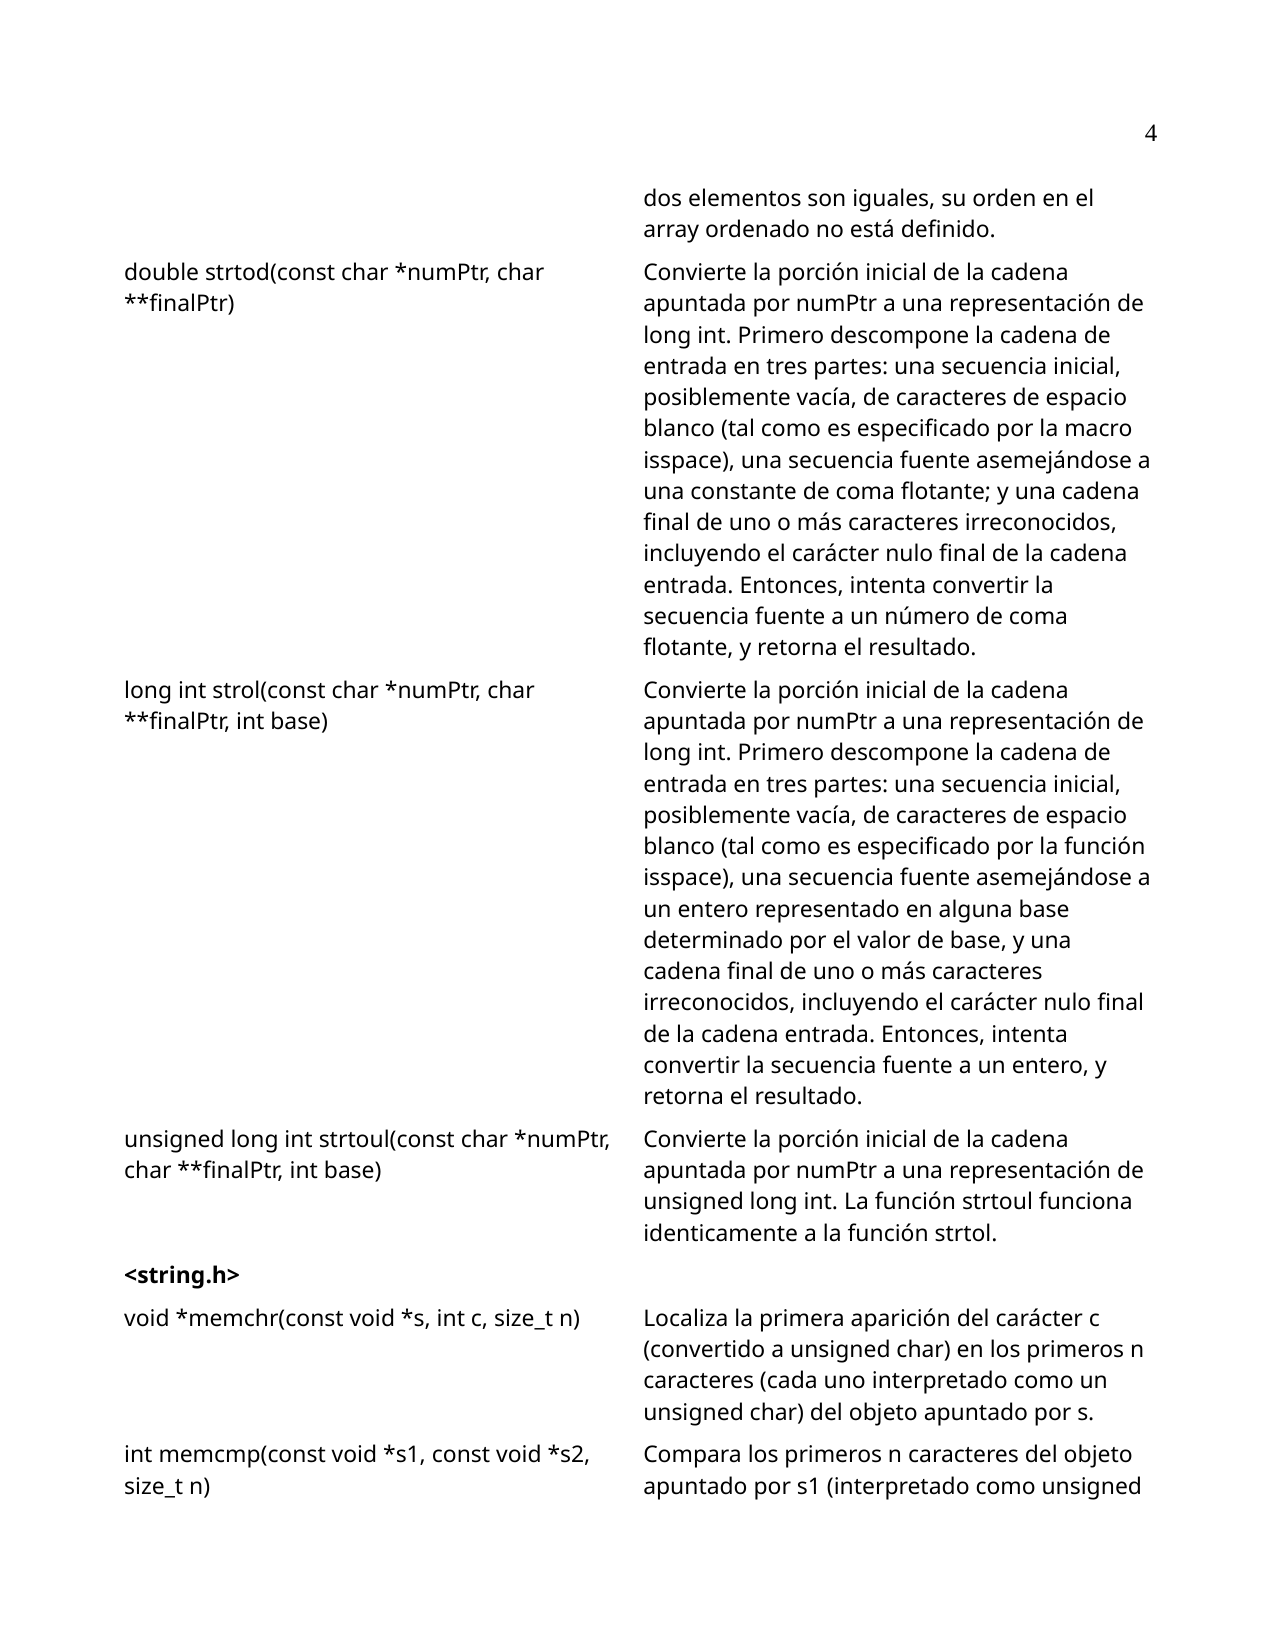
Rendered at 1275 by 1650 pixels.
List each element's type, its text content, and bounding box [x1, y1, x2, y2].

table_cell unsigned long int strtoul(const char *numPtr, char **finalPtr, int base) [118, 1117, 637, 1253]
table_cell dos elementos son iguales, su orden en el array ordenado no está definido. [638, 176, 1157, 250]
table_cell double strtod(const char *numPtr, char **finalPtr) [118, 250, 637, 668]
table_cell long int strol(const char *numPtr, char **finalPtr, int base) [118, 668, 637, 1117]
table_cell Convierte la porción inicial de la cadena apuntada por numPtr a una representación de unsigned long int. La función strtoul funciona identicamente a la función strtol. [638, 1117, 1157, 1253]
table_cell Convierte la porción inicial de la cadena apuntada por numPtr a una representación de long int. Primero descompone la cadena de entrada en tres partes: una secuencia inicial, posiblemente vacía, de caracteres de espacio blanco (tal como es especificado por la macro isspace), una secuencia fuente asemejándose a una constante de coma flotante; y una cadena final de uno o más caracteres irreconocidos, incluyendo el carácter nulo final de la cadena entrada. Entonces, intenta convertir la secuencia fuente a un número de coma flotante, y retorna el resultado. [638, 250, 1157, 668]
table_cell int memcmp(const void *s1, const void *s2, size_t n) [118, 1433, 637, 1507]
table_cell [118, 176, 637, 250]
table_cell Localiza la primera aparición del carácter c (convertido a unsigned char) en los primeros n caracteres (cada uno interpretado como un unsigned char) del objeto apuntado por s. [638, 1296, 1157, 1433]
table_cell Compara los primeros n caracteres del objeto apuntado por s1 (interpretado como unsigned [638, 1433, 1157, 1507]
table_cell <string.h> [118, 1254, 1157, 1296]
table_cell Convierte la porción inicial de la cadena apuntada por numPtr a una representación de long int. Primero descompone la cadena de entrada en tres partes: una secuencia inicial, posiblemente vacía, de caracteres de espacio blanco (tal como es especificado por la función isspace), una secuencia fuente asemejándose a un entero representado en alguna base determinado por el valor de base, y una cadena final de uno o más caracteres irreconocidos, incluyendo el carácter nulo final de la cadena entrada. Entonces, intenta convertir la secuencia fuente a un entero, y retorna el resultado. [638, 668, 1157, 1117]
table_cell void *memchr(const void *s, int c, size_t n) [118, 1296, 637, 1433]
